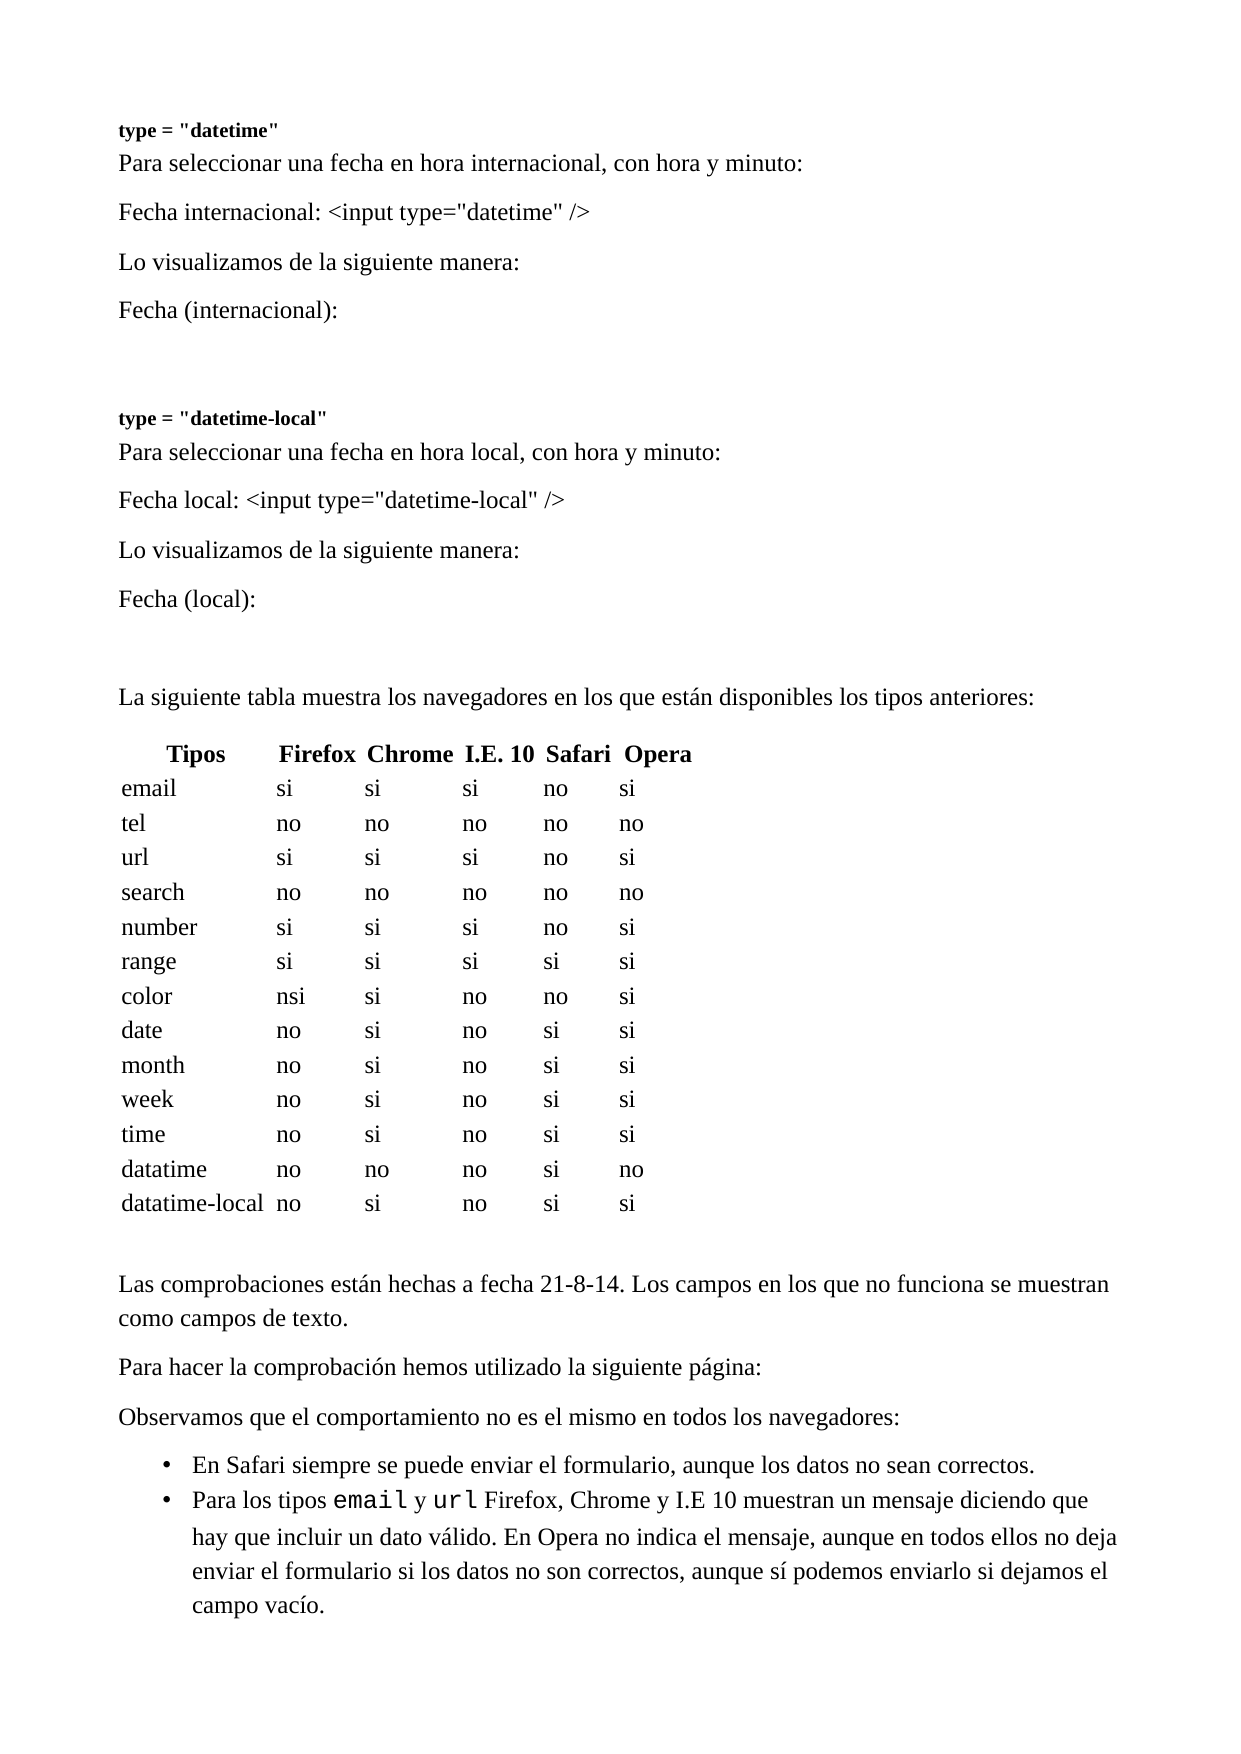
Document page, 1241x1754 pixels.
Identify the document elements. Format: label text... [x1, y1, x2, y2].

table_cell si [616, 909, 700, 943]
table_cell si [273, 840, 361, 874]
table_cell time [118, 1116, 273, 1151]
table_cell no [273, 874, 361, 909]
table_cell si [540, 1047, 616, 1082]
table_cell no [273, 1151, 361, 1185]
table_header Tipos [118, 736, 273, 770]
table_cell si [616, 1013, 700, 1047]
table_cell si [540, 943, 616, 978]
table_cell no [540, 840, 616, 874]
table_cell si [459, 943, 540, 978]
table_cell si [361, 1116, 459, 1151]
table_cell no [540, 978, 616, 1012]
table_cell no [459, 1047, 540, 1082]
text Para seleccionar una fecha en hora internacional, con hora y minuto: [118, 148, 1122, 177]
table_cell email [118, 770, 273, 805]
table_cell si [273, 770, 361, 805]
subtitle type = "datetime" [118, 118, 1122, 142]
text Lo visualizamos de la siguiente manera: [118, 535, 1122, 563]
text Fecha (internacional): [118, 296, 1122, 324]
table_cell no [273, 1047, 361, 1082]
table_cell si [616, 978, 700, 1012]
text Las comprobaciones están hechas a fecha 21-8-14. Los campos en los que no funciona se muestran como campos de texto. [118, 1269, 1122, 1332]
table_cell si [459, 909, 540, 943]
table_cell si [616, 1047, 700, 1082]
text Fecha (local): [118, 584, 1122, 612]
table_cell no [459, 874, 540, 909]
table_cell tel [118, 805, 273, 839]
table_cell si [273, 943, 361, 978]
table_cell no [361, 874, 459, 909]
table_cell datatime [118, 1151, 273, 1185]
table_cell url [118, 840, 273, 874]
table_cell no [616, 805, 700, 839]
table_cell datatime-local [118, 1185, 273, 1220]
table_cell color [118, 978, 273, 1012]
table_cell si [361, 909, 459, 943]
table_cell si [361, 840, 459, 874]
table_cell no [616, 874, 700, 909]
table_cell no [273, 805, 361, 839]
table_cell nsi [273, 978, 361, 1012]
table_cell search [118, 874, 273, 909]
table_cell si [361, 943, 459, 978]
table_cell month [118, 1047, 273, 1082]
table_cell si [540, 1185, 616, 1220]
table_header Chrome [361, 736, 459, 770]
table_cell no [459, 1116, 540, 1151]
table_cell no [540, 805, 616, 839]
table_cell no [459, 1013, 540, 1047]
table_cell no [361, 805, 459, 839]
table_cell no [540, 909, 616, 943]
table_cell si [540, 1013, 616, 1047]
text Lo visualizamos de la siguiente manera: [118, 247, 1122, 275]
table_header Firefox [273, 736, 361, 770]
table_cell no [459, 1185, 540, 1220]
list Para los tipos email y url Firefox, Chrome y I.E 10 muestran un mensaje diciendo que hay que incluir un dato válido. En Opera no indica el mensaje, aunque en todos ellos no deja enviar el formulario si los datos no son correctos, aunque sí podemos enviarlo si dejamos el campo vacío. [162, 1485, 1122, 1619]
text Fecha local: <input type="datetime-local" /> [118, 486, 1122, 514]
table_cell week [118, 1082, 273, 1116]
text La siguiente tabla muestra los navegadores en los que están disponibles los tipos anteriores: [118, 682, 1122, 711]
table_cell no [540, 770, 616, 805]
table_cell si [361, 1082, 459, 1116]
table_cell si [361, 978, 459, 1012]
table_header Opera [616, 736, 700, 770]
table_cell si [616, 840, 700, 874]
table_cell no [273, 1185, 361, 1220]
table_cell no [459, 1082, 540, 1116]
subtitle type = "datetime-local" [118, 406, 1122, 430]
table_header I.E. 10 [459, 736, 540, 770]
table_cell si [361, 1013, 459, 1047]
table_cell si [361, 1185, 459, 1220]
text Observamos que el comportamiento no es el mismo en todos los navegadores: [118, 1402, 1122, 1430]
table_cell si [616, 770, 700, 805]
text Para hacer la comprobación hemos utilizado la siguiente página: [118, 1352, 1122, 1381]
table_cell no [273, 1013, 361, 1047]
table_cell si [273, 909, 361, 943]
table_cell si [616, 943, 700, 978]
table_cell si [459, 770, 540, 805]
table_cell no [273, 1082, 361, 1116]
table_cell date [118, 1013, 273, 1047]
table_cell number [118, 909, 273, 943]
table_cell no [273, 1116, 361, 1151]
table_cell no [361, 1151, 459, 1185]
table_cell si [361, 770, 459, 805]
text Fecha internacional: <input type="datetime" /> [118, 197, 1122, 226]
table_cell si [540, 1116, 616, 1151]
table_cell si [459, 840, 540, 874]
table_cell si [616, 1082, 700, 1116]
text Para seleccionar una fecha en hora local, con hora y minuto: [118, 437, 1122, 465]
table_cell si [540, 1082, 616, 1116]
table_cell range [118, 943, 273, 978]
table_cell si [616, 1185, 700, 1220]
table_cell si [616, 1116, 700, 1151]
table_cell si [361, 1047, 459, 1082]
table_cell no [459, 978, 540, 1012]
table_cell no [540, 874, 616, 909]
list En Safari siempre se puede enviar el formulario, aunque los datos no sean correctos. [162, 1451, 1122, 1479]
table_cell no [459, 805, 540, 839]
table_cell no [616, 1151, 700, 1185]
table_cell no [459, 1151, 540, 1185]
table_header Safari [540, 736, 616, 770]
table_cell si [540, 1151, 616, 1185]
